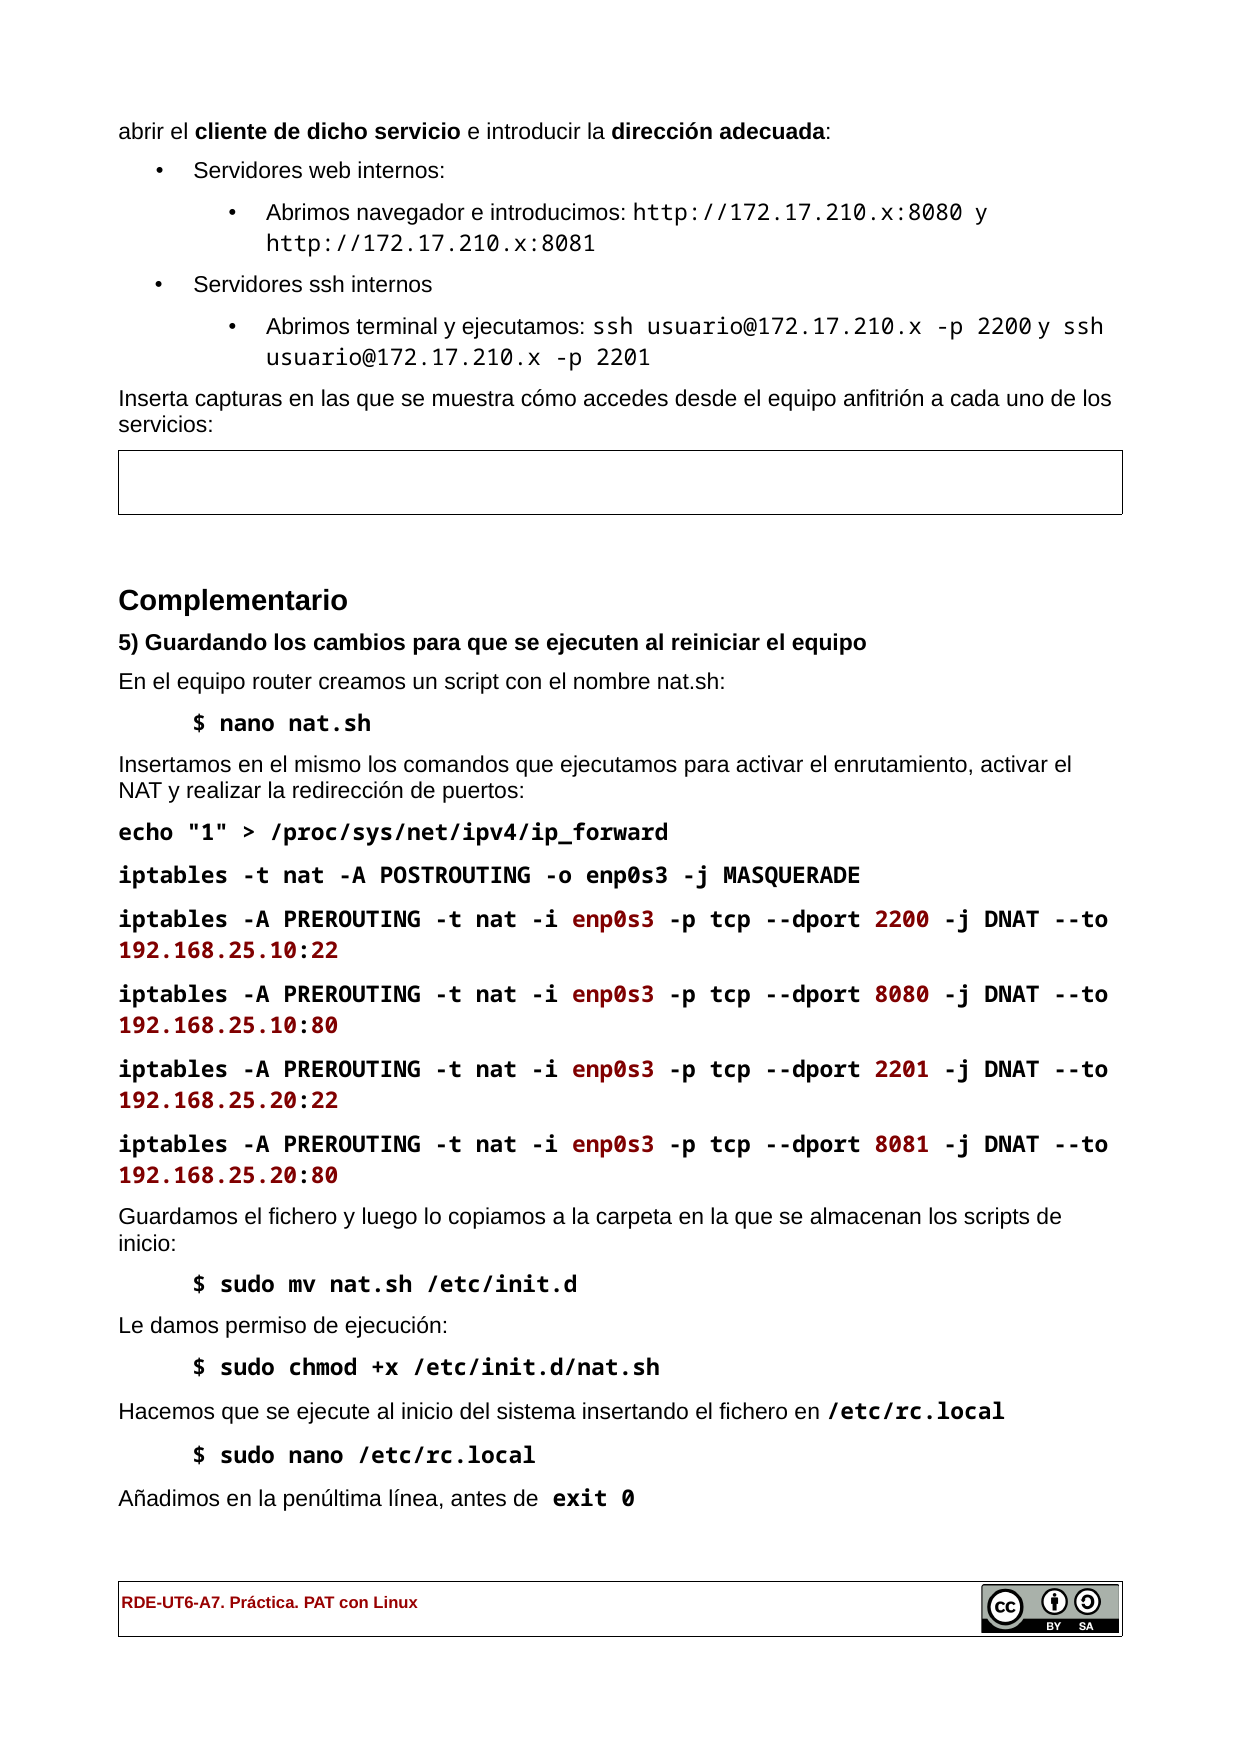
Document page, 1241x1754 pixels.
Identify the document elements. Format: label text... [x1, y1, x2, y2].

text iptables -A PREROUTING -t nat -i enp0s3 -p tcp --dport 2201 -j DNAT --to 192.168.25.20:22 [118, 1053, 1140, 1116]
subtitle Complementario [118, 583, 1122, 617]
list Servidores ssh internos [154, 271, 1122, 297]
text iptables -A PREROUTING -t nat -i enp0s3 -p tcp --dport 8081 -j DNAT --to 192.168.25.20:80 [118, 1128, 1140, 1191]
text 5) Guardando los cambios para que se ejecuten al reiniciar el equipo [118, 629, 1122, 655]
table_header [119, 451, 1122, 514]
text iptables -A PREROUTING -t nat -i enp0s3 -p tcp --dport 8080 -j DNAT --to 192.168.25.10:80 [118, 978, 1140, 1041]
text $ nano nat.sh [192, 707, 1122, 738]
list Abrimos terminal y ejecutamos: ssh usuario@172.17.210.x -p 2200 y ssh usuario@172.17.210.x -p 2201 [228, 310, 1122, 372]
text Añadimos en la penúltima línea, antes de exit 0 [118, 1482, 1122, 1513]
text abrir el cliente de dicho servicio e introducir la dirección adecuada: [118, 118, 1122, 144]
text Guardamos el fichero y luego lo copiamos a la carpeta en la que se almacenan los scripts de inicio: [118, 1203, 1122, 1256]
list Abrimos navegador e introducimos: http://172.17.210.x:8080 y http://172.17.210.x:8081 [228, 196, 1122, 258]
text Hacemos que se ejecute al inicio del sistema insertando el fichero en /etc/rc.local [118, 1395, 1122, 1426]
text echo "1" > /proc/sys/net/ipv4/ip_forward [118, 816, 1140, 847]
text Insertamos en el mismo los comandos que ejecutamos para activar el enrutamiento, activar el NAT y realizar la redirección de puertos: [118, 751, 1122, 803]
text Le damos permiso de ejecución: [118, 1312, 1122, 1338]
text iptables -A PREROUTING -t nat -i enp0s3 -p tcp --dport 2200 -j DNAT --to 192.168.25.10:22 [118, 903, 1140, 966]
text $ sudo nano /etc/rc.local [118, 1438, 1122, 1470]
text $ sudo chmod +x /etc/init.d/nat.sh [118, 1351, 1122, 1382]
text $ sudo mv nat.sh /etc/init.d [118, 1268, 1122, 1300]
picture [981, 1584, 1119, 1633]
text iptables -t nat -A POSTROUTING -o enp0s3 -j MASQUERADE [118, 859, 1140, 891]
text Inserta capturas en las que se muestra cómo accedes desde el equipo anfitrión a cada uno de los servicios: [118, 385, 1122, 437]
list Servidores web internos: [156, 157, 1122, 183]
text En el equipo router creamos un script con el nombre nat.sh: [118, 668, 1122, 694]
